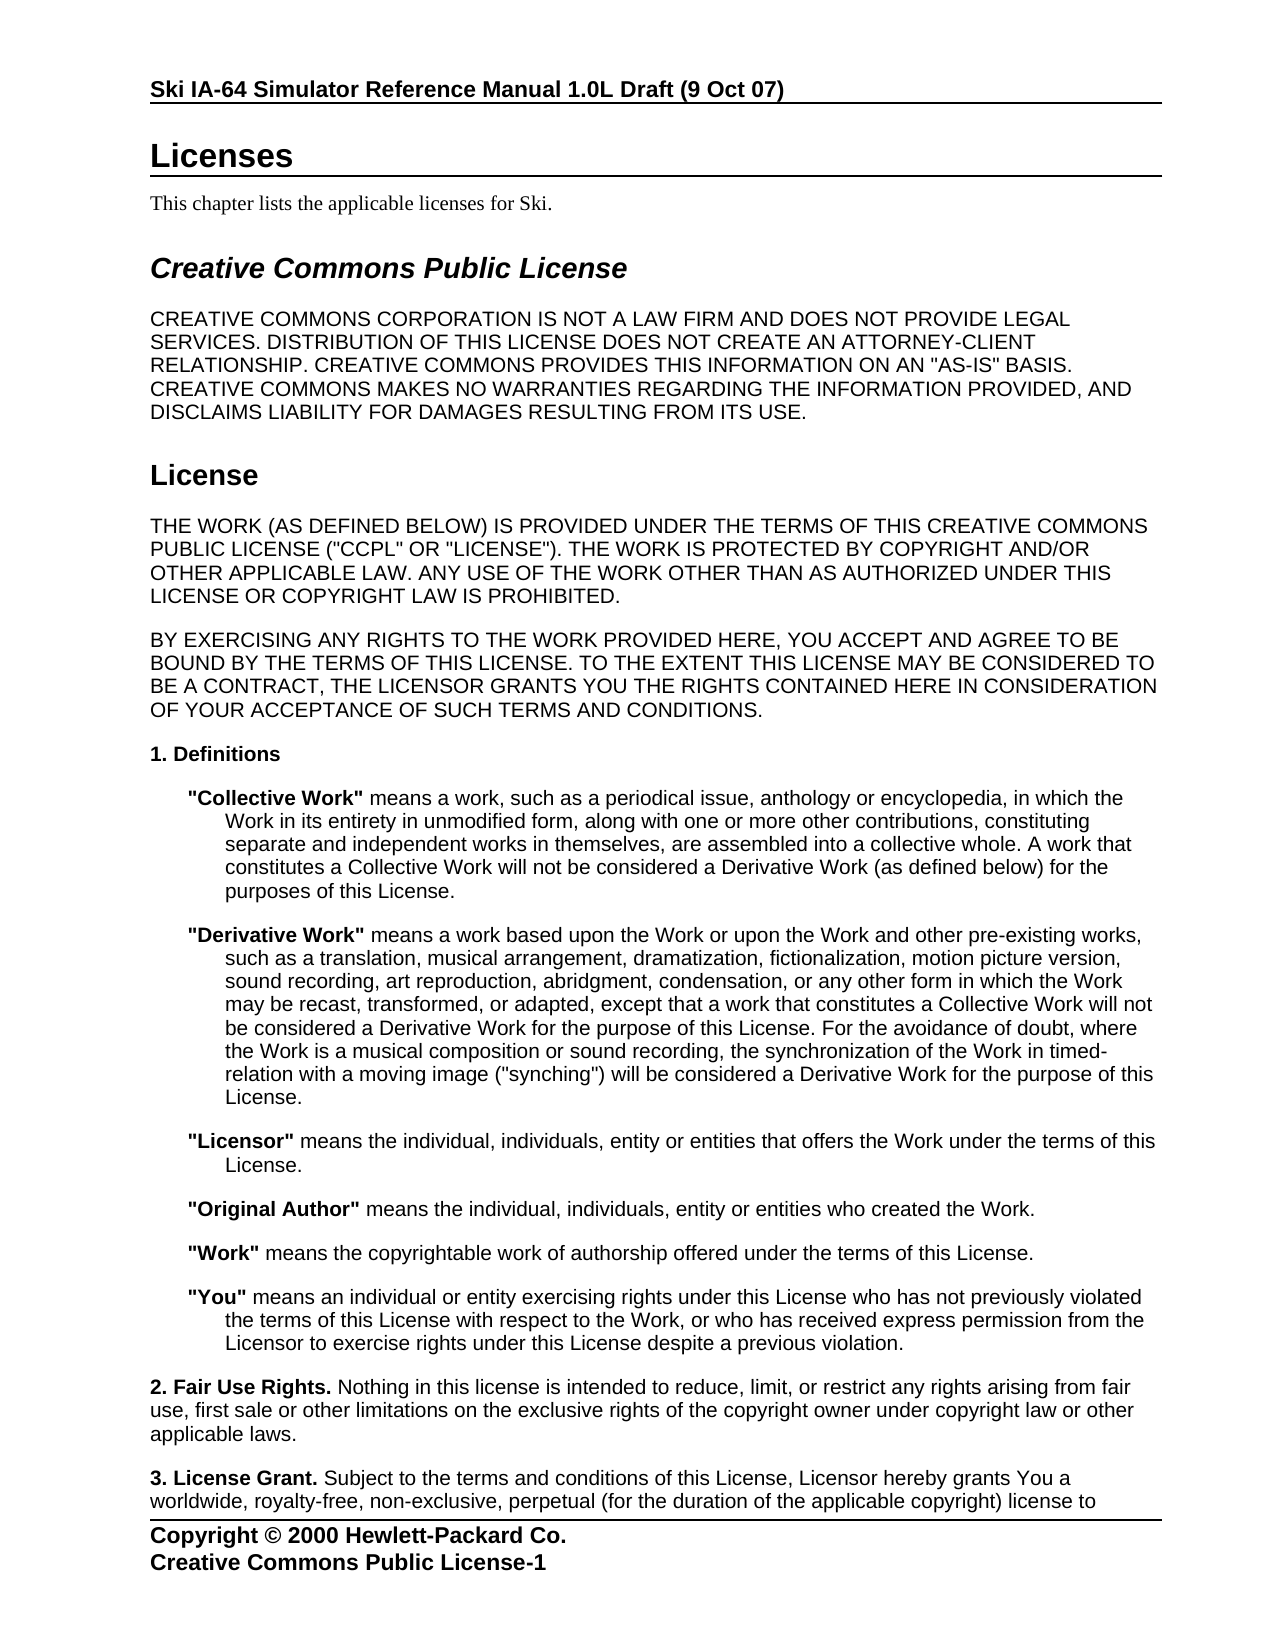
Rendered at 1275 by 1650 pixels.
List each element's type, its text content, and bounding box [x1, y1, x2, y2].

text "Licensor" means the individual, individuals, entity or entities that offers the Work under the terms of this License. [187, 1130, 1162, 1176]
text "Work" means the copyrightable work of authorship offered under the terms of this License. [187, 1241, 1162, 1264]
text "You" means an individual or entity exercising rights under this License who has not previously violated the terms of this License with respect to the Work, or who has received express permission from the Licensor to exercise rights under this License despite a previous violation. [187, 1285, 1162, 1355]
text "Original Author" means the individual, individuals, entity or entities who created the Work. [187, 1197, 1162, 1220]
text "Collective Work" means a work, such as a periodical issue, anthology or encyclopedia, in which the Work in its entirety in unmodified form, along with one or more other contributions, constituting separate and independent works in themselves, are assembled into a collective whole. A work that constitutes a Collective Work will not be considered a Derivative Work (as defined below) for the purposes of this License. [187, 786, 1162, 902]
subtitle Creative Commons Public License [150, 252, 1162, 285]
text BY EXERCISING ANY RIGHTS TO THE WORK PROVIDED HERE, YOU ACCEPT AND AGREE TO BE BOUND BY THE TERMS OF THIS LICENSE. TO THE EXTENT THIS LICENSE MAY BE CONSIDERED TO BE A CONTRACT, THE LICENSOR GRANTS YOU THE RIGHTS CONTAINED HERE IN CONSIDERATION OF YOUR ACCEPTANCE OF SUCH TERMS AND CONDITIONS. [150, 628, 1162, 721]
text 2. Fair Use Rights. Nothing in this license is intended to reduce, limit, or restrict any rights arising from fair use, first sale or other limitations on the exclusive rights of the copyright owner under copyright law or other applicable laws. [150, 1376, 1162, 1446]
text "Derivative Work" means a work based upon the Work or upon the Work and other pre-existing works, such as a translation, musical arrangement, dramatization, fictionalization, motion picture version, sound recording, art reproduction, abridgment, condensation, or any other form in which the Work may be recast, transformed, or adapted, except that a work that constitutes a Collective Work will not be considered a Derivative Work for the purpose of this License. For the avoidance of doubt, where the Work is a musical composition or sound recording, the synchronization of the Work in timed-relation with a moving image ("synching") will be considered a Derivative Work for the purpose of this License. [187, 923, 1162, 1109]
text 1. Definitions [150, 742, 1162, 765]
text THE WORK (AS DEFINED BELOW) IS PROVIDED UNDER THE TERMS OF THIS CREATIVE COMMONS PUBLIC LICENSE ("CCPL" OR "LICENSE"). THE WORK IS PROTECTED BY COPYRIGHT AND/OR OTHER APPLICABLE LAW. ANY USE OF THE WORK OTHER THAN AS AUTHORIZED UNDER THIS LICENSE OR COPYRIGHT LAW IS PROHIBITED. [150, 515, 1162, 608]
subtitle License [150, 459, 1162, 492]
text 3. License Grant. Subject to the terms and conditions of this License, Licensor hereby grants You a worldwide, royalty-free, non-exclusive, perpetual (for the duration of the applicable copyright) license to [150, 1466, 1162, 1513]
text CREATIVE COMMONS CORPORATION IS NOT A LAW FIRM AND DOES NOT PROVIDE LEGAL SERVICES. DISTRIBUTION OF THIS LICENSE DOES NOT CREATE AN ATTORNEY-CLIENT RELATIONSHIP. CREATIVE COMMONS PROVIDES THIS INFORMATION ON AN "AS-IS" BASIS. CREATIVE COMMONS MAKES NO WARRANTIES REGARDING THE INFORMATION PROVIDED, AND DISCLAIMS LIABILITY FOR DAMAGES RESULTING FROM ITS USE. [150, 308, 1162, 424]
text This chapter lists the applicable licenses for Ski. [150, 189, 1162, 214]
subtitle Licenses [150, 137, 1162, 175]
